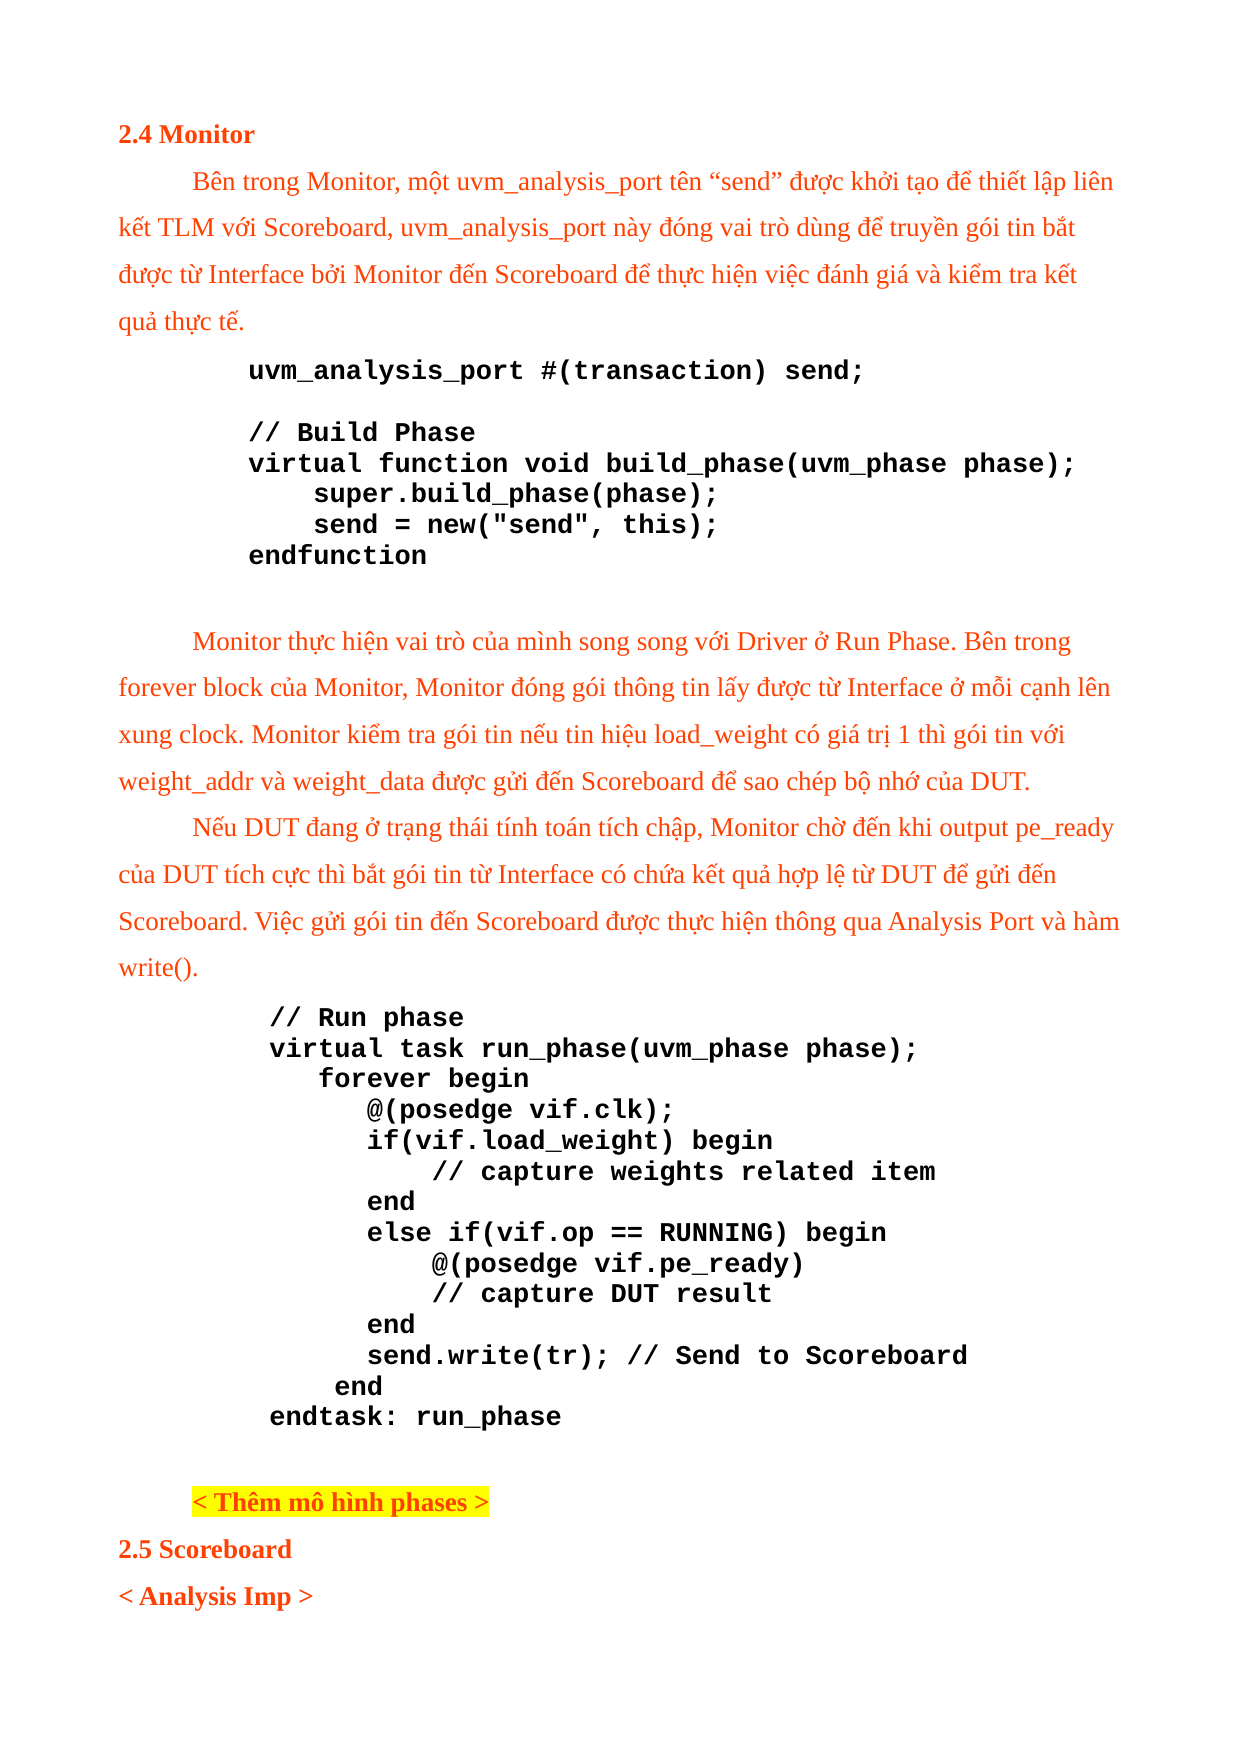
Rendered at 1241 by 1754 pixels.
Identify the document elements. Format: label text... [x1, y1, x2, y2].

text < Analysis Imp > [118, 1580, 1122, 1611]
text < Thêm mô hình phases > [118, 1486, 1122, 1517]
text 2.4 Monitor [118, 118, 1122, 149]
table_header uvm_analysis_port #(transaction) send; // Build Phase virtual function void build_phase(uvm_phase phase); super.build_phase(phase); send = new("send", this); endfunction [178, 351, 1209, 578]
table_header // Run phase virtual task run_phase(uvm_phase phase); forever begin @(posedge vif.clk); if(vif.load_weight) begin // capture weights related item end else if(vif.op == RUNNING) begin @(posedge vif.pe_ready) // capture DUT result end send.write(tr); // Send to Scoreboard end endtask: run_phase [199, 998, 1122, 1440]
text Monitor thực hiện vai trò của mình song song với Driver ở Run Phase. Bên trong forever block của Monitor, Monitor đóng gói thông tin lấy được từ Interface ở mỗi cạnh lên xung clock. Monitor kiểm tra gói tin nếu tin hiệu load_weight có giá trị 1 thì gói tin với weight_addr và weight_data được gửi đến Scoreboard để sao chép bộ nhớ của DUT. [118, 625, 1122, 796]
text 2.5 Scoreboard [118, 1533, 1122, 1564]
text Bên trong Monitor, một uvm_analysis_port tên “send” được khởi tạo để thiết lập liên kết TLM với Scoreboard, uvm_analysis_port này đóng vai trò dùng để truyền gói tin bắt được từ Interface bởi Monitor đến Scoreboard để thực hiện việc đánh giá và kiểm tra kết quả thực tế. [118, 165, 1122, 336]
text Nếu DUT đang ở trạng thái tính toán tích chập, Monitor chờ đến khi output pe_ready của DUT tích cực thì bắt gói tin từ Interface có chứa kết quả hợp lệ từ DUT để gửi đến Scoreboard. Việc gửi gói tin đến Scoreboard được thực hiện thông qua Analysis Port và hàm write(). [118, 811, 1122, 982]
